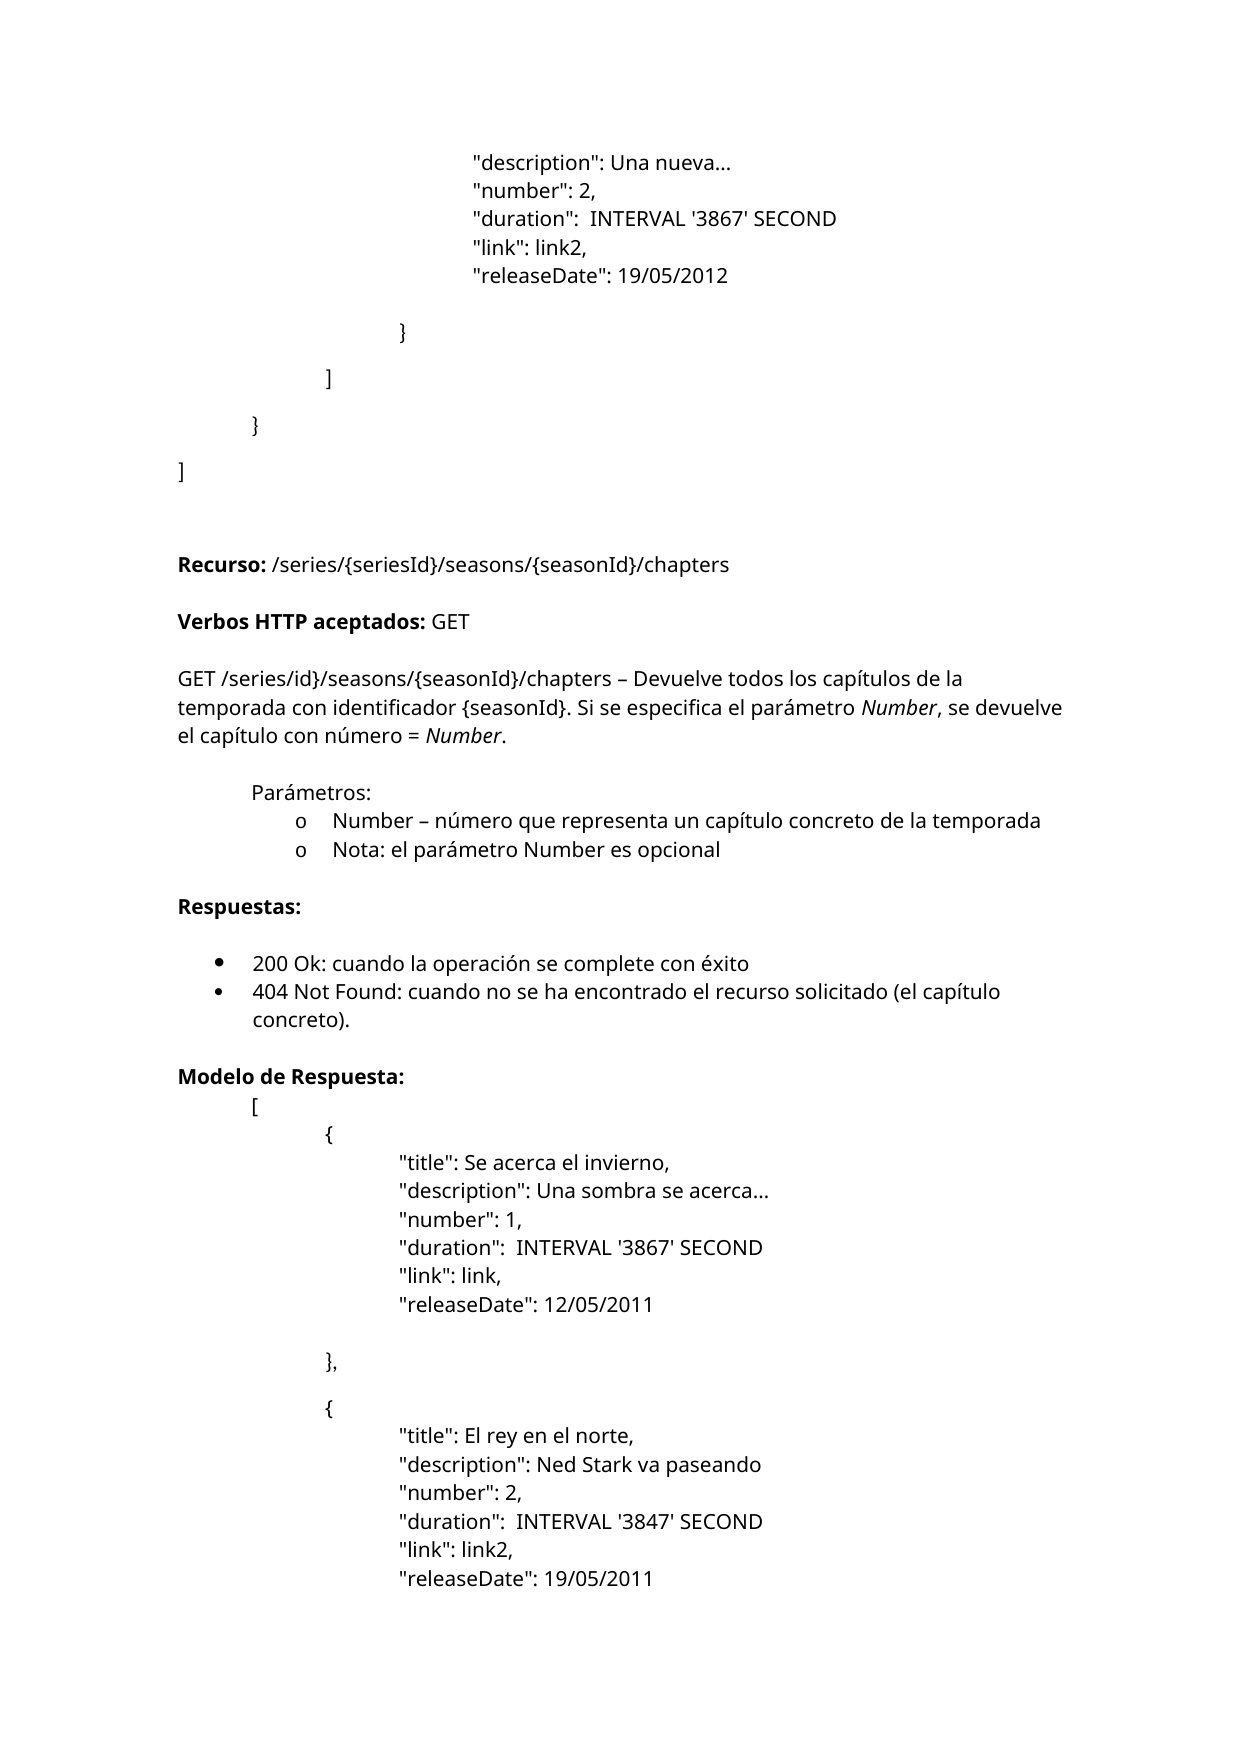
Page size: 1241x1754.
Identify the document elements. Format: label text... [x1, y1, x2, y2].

text "title": El rey en el norte, [325, 1422, 1063, 1450]
text Recurso: /series/{seriesId}/seasons/{seasonId}/chapters [177, 550, 1063, 579]
text Verbos HTTP aceptados: GET [177, 607, 1063, 636]
text } [325, 318, 1063, 346]
text "description": Una nueva… [398, 148, 1063, 176]
text Modelo de Respuesta: [177, 1062, 1063, 1091]
list 200 Ok: cuando la operación se complete con éxito [215, 949, 1063, 977]
list Number – número que representa un capítulo concreto de la temporada [294, 806, 1063, 835]
text "duration": INTERVAL '3847' SECOND [325, 1507, 1063, 1535]
text "releaseDate": 19/05/2011 [325, 1564, 1063, 1592]
text "link": link, [325, 1262, 1063, 1290]
text GET /series/id}/seasons/{seasonId}/chapters – Devuelve todos los capítulos de la temporada con identificador {seasonId}. Si se especifica el parámetro Number, se devuelve el capítulo con número = Number. [177, 664, 1063, 749]
text "link": link2, [325, 1535, 1063, 1564]
text } [177, 411, 1063, 439]
text "duration": INTERVAL '3867' SECOND [325, 1233, 1063, 1262]
text "title": Se acerca el invierno, [325, 1148, 1063, 1176]
text [ [251, 1091, 1063, 1119]
text }, [251, 1347, 1063, 1375]
text "description": Una sombra se acerca… [325, 1176, 1063, 1205]
text { [251, 1119, 1063, 1148]
text "number": 2, [398, 176, 1063, 204]
text "releaseDate": 12/05/2011 [325, 1290, 1063, 1318]
text "releaseDate": 19/05/2012 [398, 261, 1063, 290]
text "duration": INTERVAL '3867' SECOND [398, 204, 1063, 233]
text "description": Ned Stark va paseando [325, 1450, 1063, 1478]
text "number": 2, [325, 1478, 1063, 1507]
text "link": link2, [398, 233, 1063, 261]
text ] [103, 457, 1063, 485]
text ] [251, 364, 1063, 393]
text "number": 1, [325, 1205, 1063, 1233]
text Parámetros: [177, 778, 1063, 806]
text { [251, 1393, 1063, 1422]
list 404 Not Found: cuando no se ha encontrado el recurso solicitado (el capítulo concreto). [215, 977, 1063, 1034]
text Respuestas: [177, 892, 1063, 920]
list Nota: el parámetro Number es opcional [294, 835, 1063, 863]
